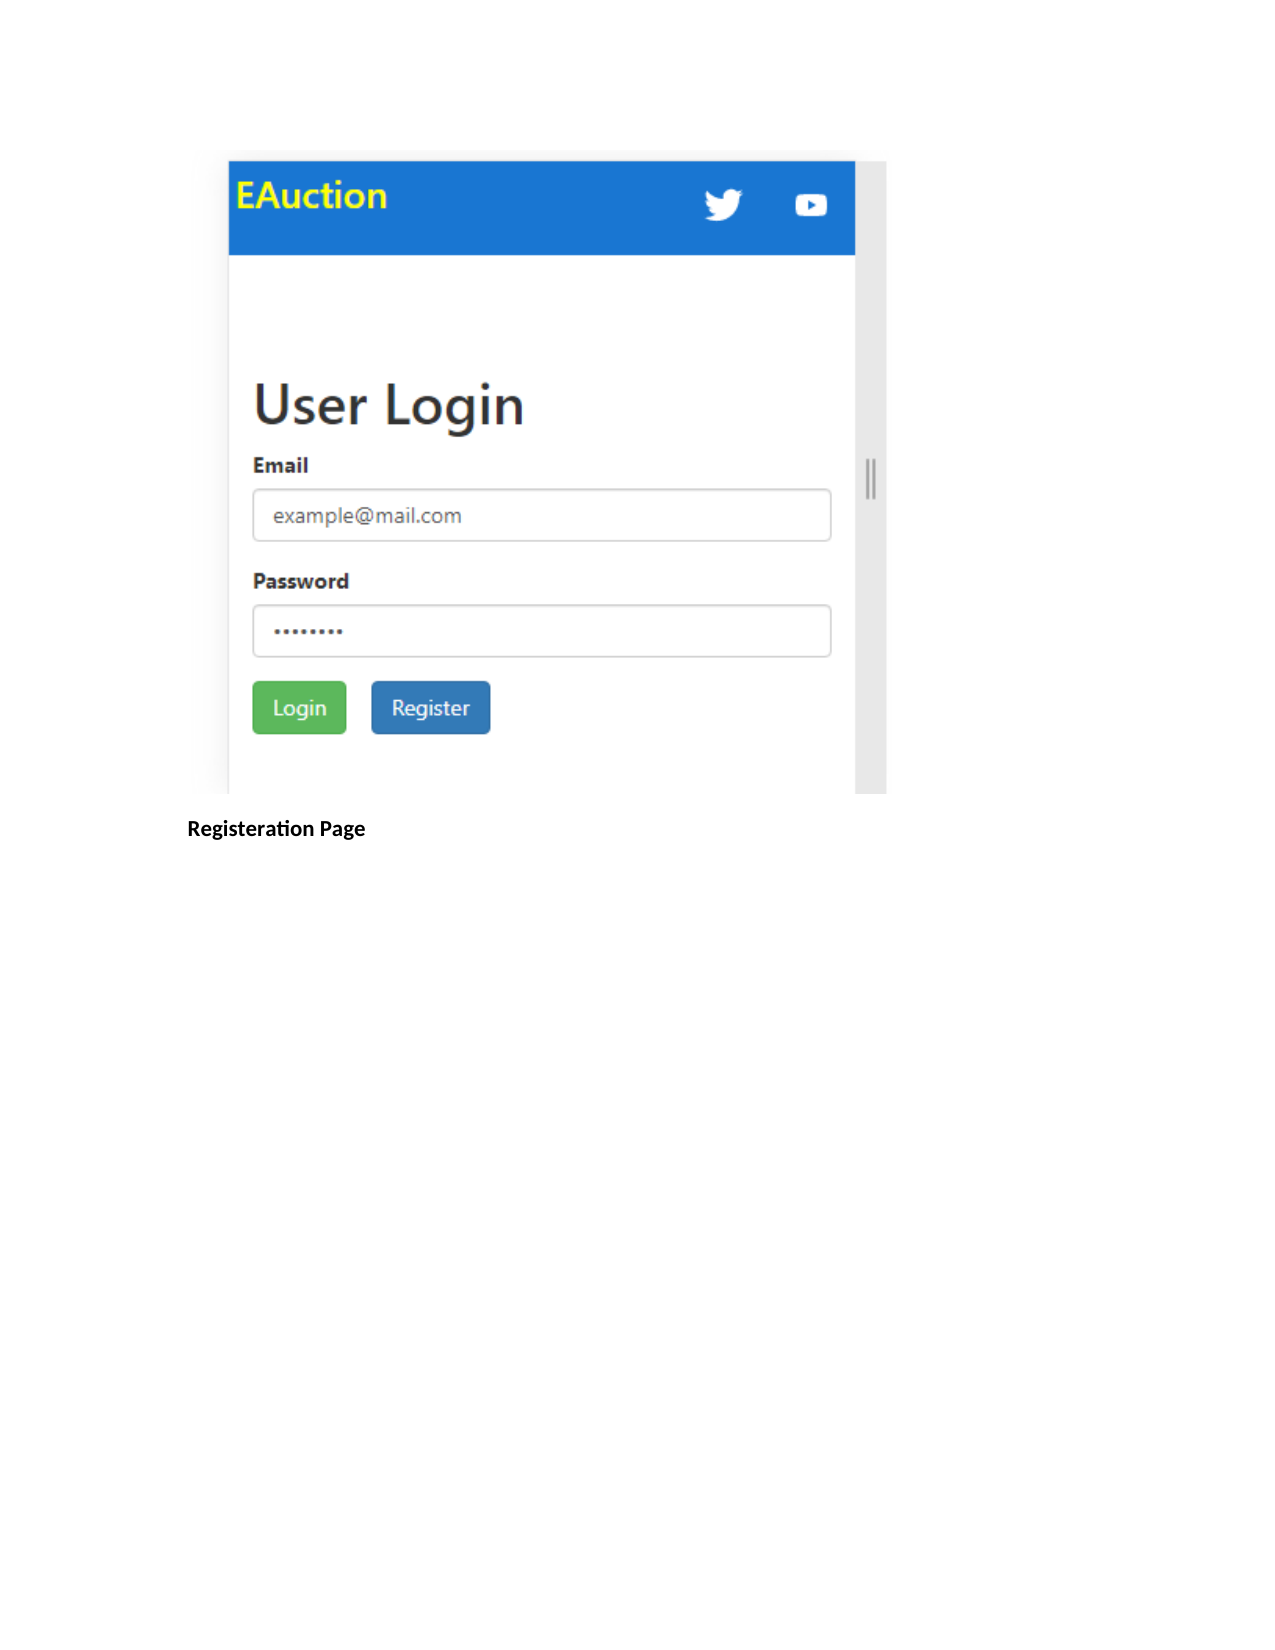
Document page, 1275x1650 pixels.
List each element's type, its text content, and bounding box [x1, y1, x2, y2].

text Registeration Page [187, 814, 1087, 843]
